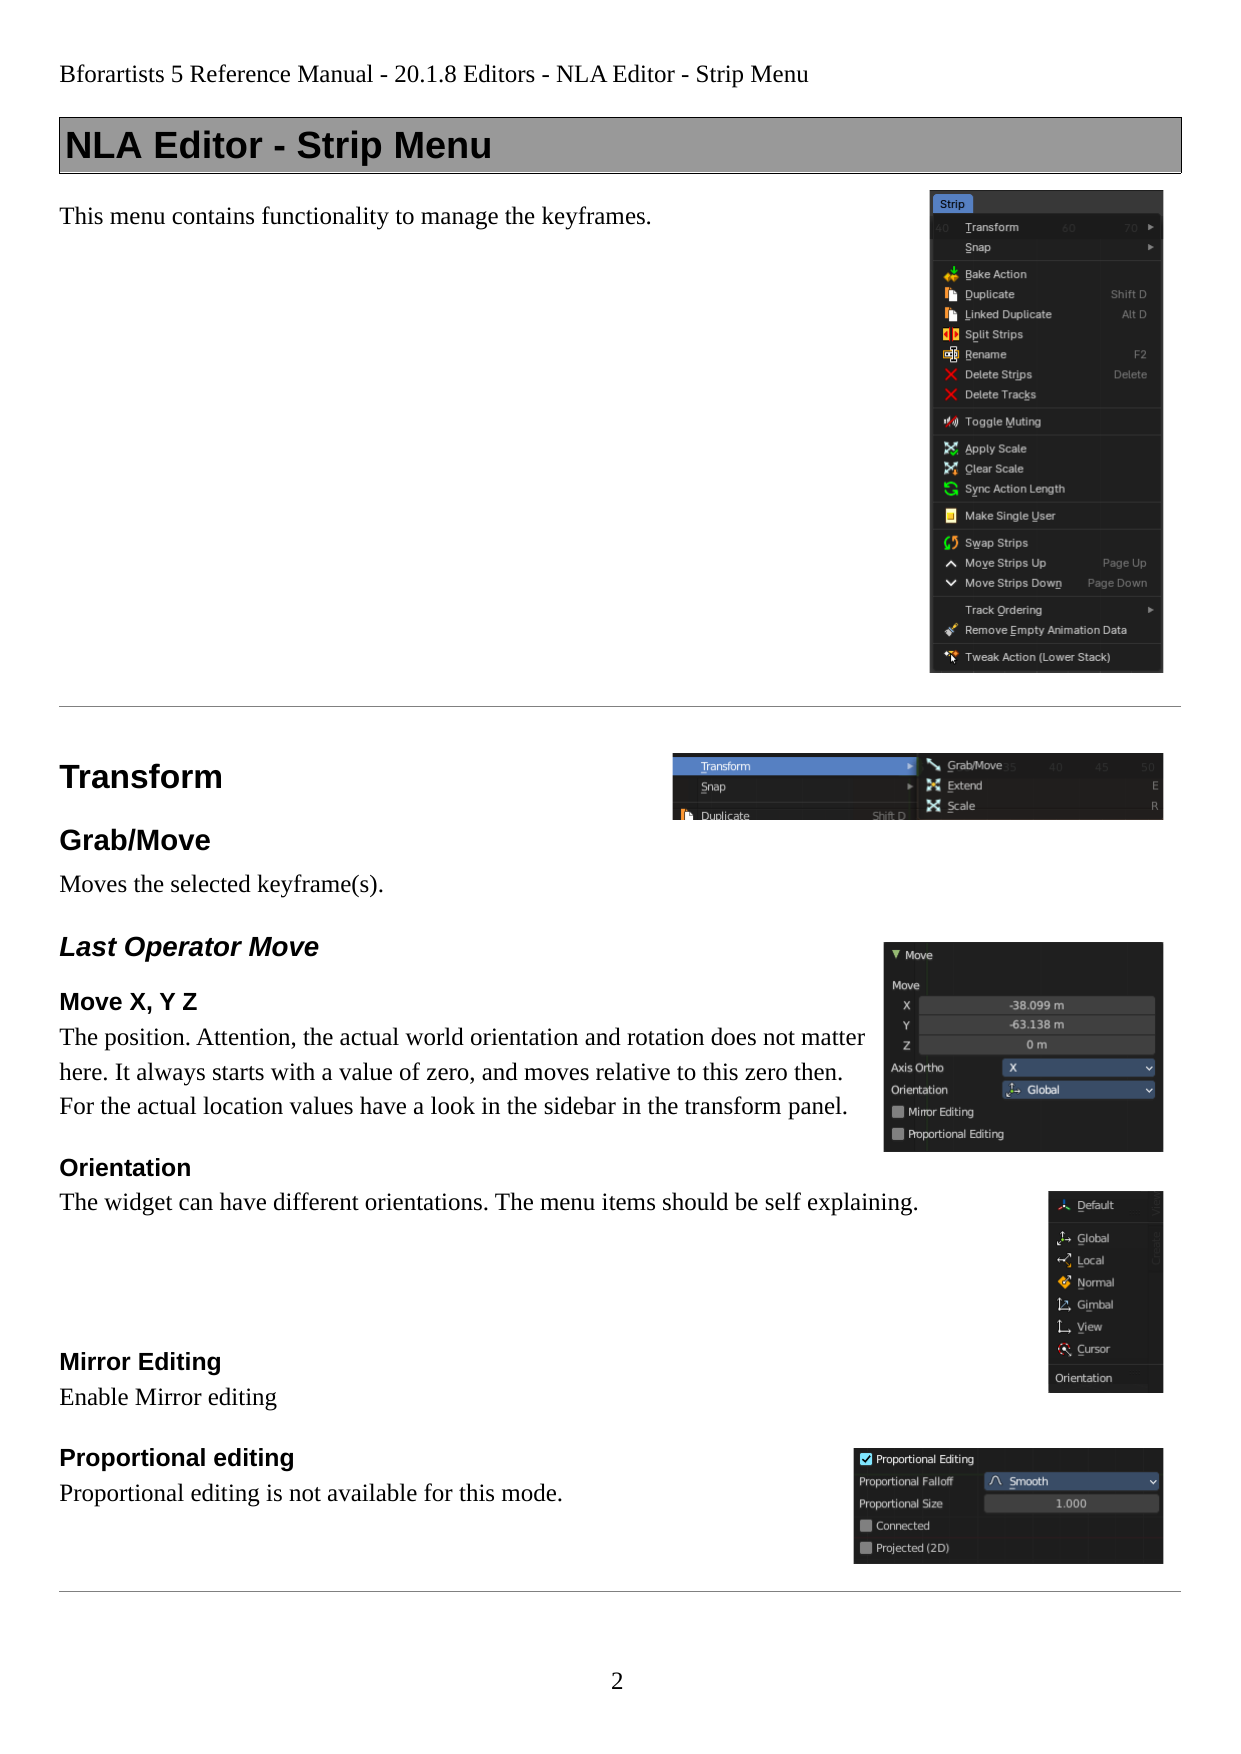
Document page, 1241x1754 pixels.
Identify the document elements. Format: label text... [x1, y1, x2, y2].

text Enable Mirror editing [59, 1382, 1181, 1411]
picture [929, 190, 1164, 673]
subtitle Grab/Move [59, 823, 1181, 856]
subtitle [1164, 1347, 1181, 1376]
picture [672, 753, 1164, 820]
subtitle Mirror Editing [59, 1347, 1048, 1376]
text Moves the selected keyframe(s). [59, 869, 1181, 898]
text This menu contains functionality to manage the keyframes. [59, 201, 929, 230]
subtitle Orientation [59, 1153, 1181, 1181]
picture [1048, 1191, 1164, 1393]
subtitle Last Operator Move [59, 931, 1181, 962]
subtitle [1164, 757, 1181, 796]
subtitle Move X, Y Z [59, 987, 883, 1016]
picture [853, 1448, 1164, 1564]
text Proportional editing is not available for this mode. [59, 1478, 853, 1507]
text The position. Attention, the actual world orientation and rotation does not matter here. It always starts with a value of zero, and moves relative to this zero then. For the actual location values have a look in the sidebar in the transform panel. [59, 1022, 883, 1120]
table_header NLA Editor - Strip Menu [60, 118, 1181, 172]
subtitle Proportional editing [59, 1443, 1181, 1472]
text The widget can have different orientations. The menu items should be self explaining. [59, 1187, 1181, 1216]
subtitle Transform [59, 757, 672, 796]
subtitle [1164, 987, 1181, 1016]
picture [883, 942, 1164, 1152]
